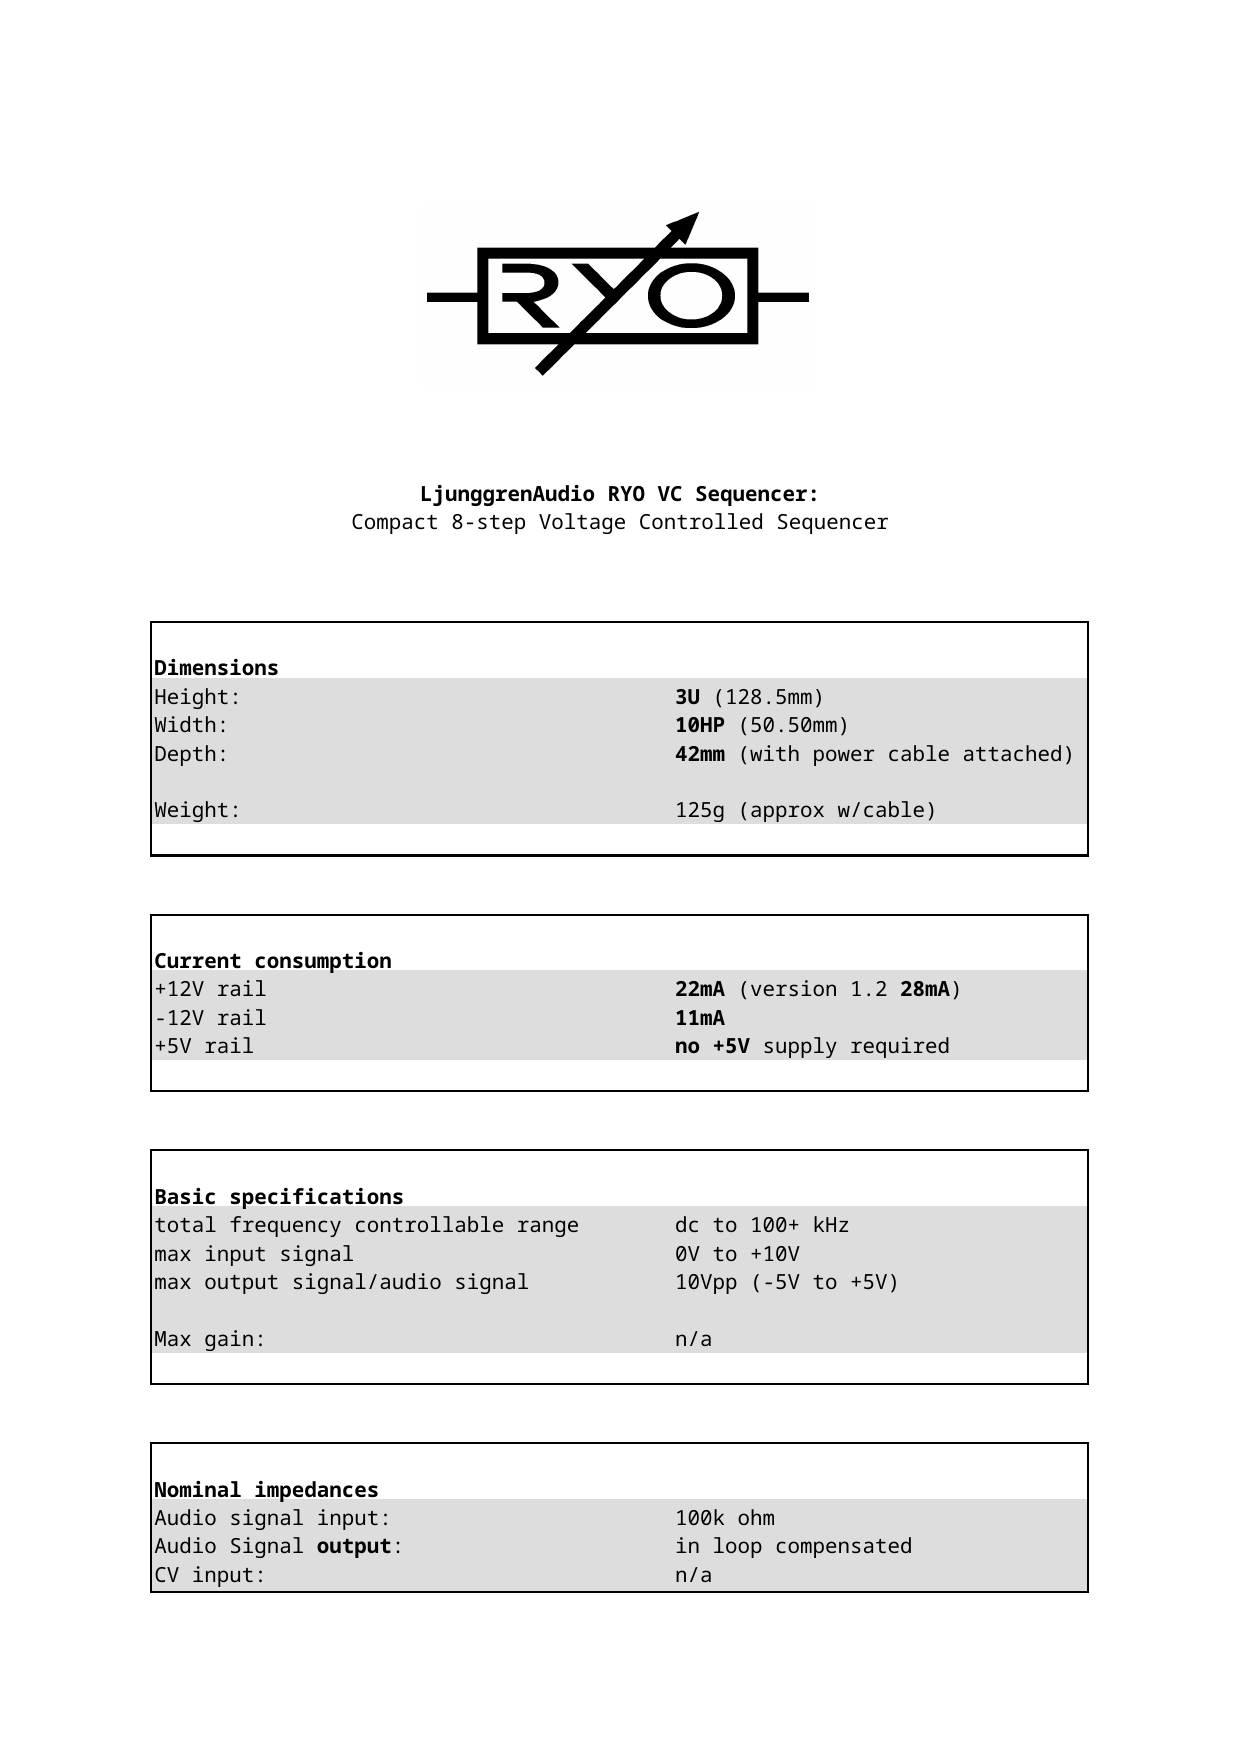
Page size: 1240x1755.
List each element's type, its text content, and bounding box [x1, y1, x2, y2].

text Compact 8-step Voltage Controlled Sequencer [150, 507, 1089, 536]
text Max gain: n/a [152, 1320, 1087, 1353]
text max input signal 0V to +10V [152, 1235, 1087, 1263]
text total frequency controllable range dc to 100+ kHz [152, 1206, 1087, 1235]
text LjunggrenAudio RYO VC Sequencer: [150, 450, 1089, 507]
text CV input: n/a [152, 1556, 1087, 1591]
text Height: 3U (128.5mm) [152, 678, 1087, 706]
picture [422, 205, 817, 387]
text +12V rail 22mA (version 1.2 28mA) [152, 970, 1087, 999]
text Audio signal input: 100k ohm Audio Signal output: in loop compensated [152, 1499, 1087, 1556]
text Basic specifications [152, 1178, 1087, 1206]
text +5V rail no +5V supply required [152, 1027, 1087, 1060]
text max output signal/audio signal 10Vpp (-5V to +5V) [152, 1263, 1087, 1292]
text Dimensions [152, 649, 1087, 678]
text Weight: 125g (approx w/cable) [152, 791, 1087, 824]
text Current consumption [152, 942, 1087, 970]
text Width: 10HP (50.50mm) [152, 706, 1087, 734]
text -12V rail 11mA [152, 999, 1087, 1027]
text Nominal impedances [152, 1471, 1087, 1499]
text Depth: 42mm (with power cable attached) [152, 734, 1087, 763]
